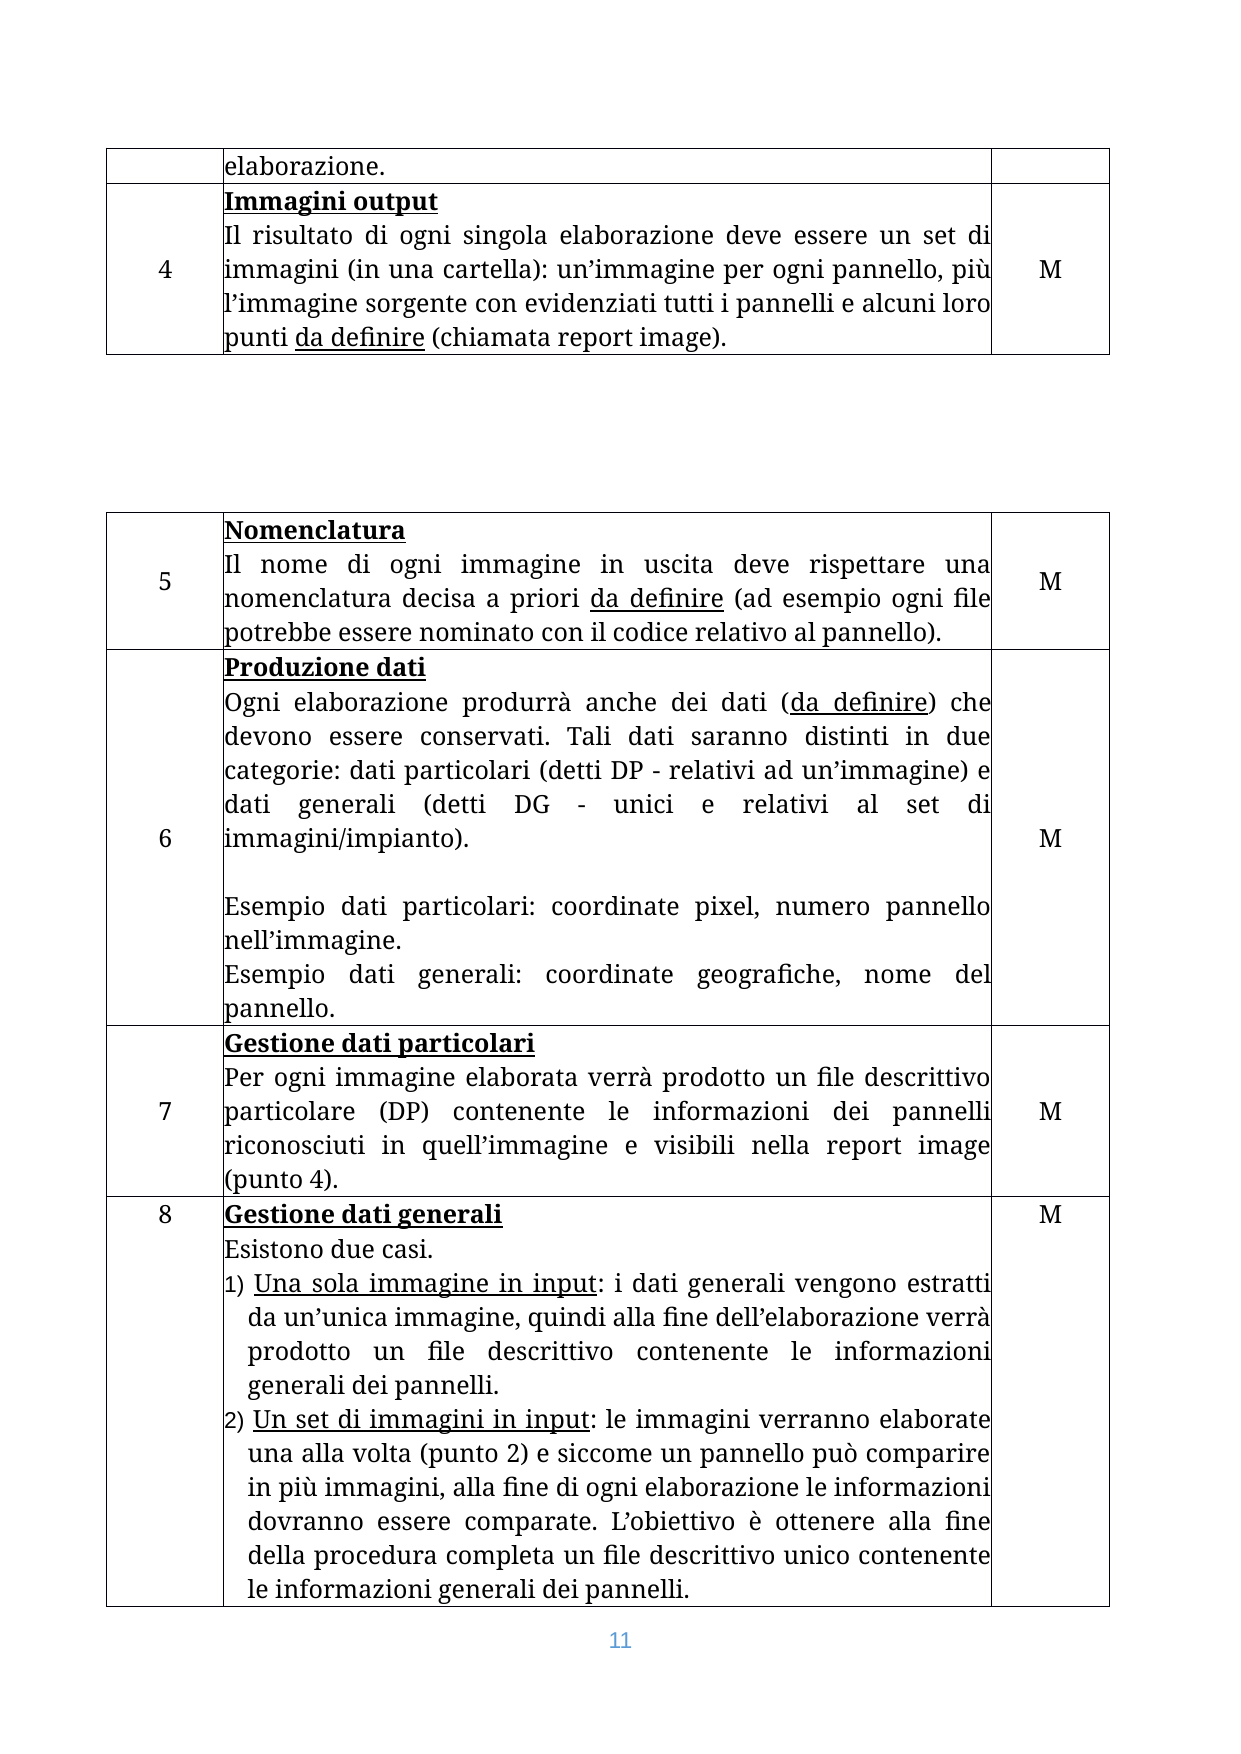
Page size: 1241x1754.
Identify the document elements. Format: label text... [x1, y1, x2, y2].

table_cell M [992, 1197, 1109, 1606]
table_cell Gestione dati particolari Per ogni immagine elaborata verrà prodotto un file descrittivo particolare (DP) contenente le informazioni dei pannelli riconosciuti in quell’immagine e visibili nella report image (punto 4). [224, 1026, 991, 1196]
table_cell Produzione dati Ogni elaborazione produrrà anche dei dati (da definire) che devono essere conservati. Tali dati saranno distinti in due categorie: dati particolari (detti DP - relativi ad un’immagine) e dati generali (detti DG - unici e relativi al set di immagini/impianto). Esempio dati particolari: coordinate pixel, numero pannello nell’immagine. Esempio dati generali: coordinate geografiche, nome del pannello. [224, 650, 991, 1025]
table_cell Immagini output Il risultato di ogni singola elaborazione deve essere un set di immagini (in una cartella): un’immagine per ogni pannello, più l’immagine sorgente con evidenziati tutti i pannelli e alcuni loro punti da definire (chiamata report image). [224, 184, 991, 354]
table_cell M [992, 1026, 1109, 1196]
table_cell 7 [107, 1026, 223, 1196]
table_header 5 [107, 513, 223, 649]
table_cell M [992, 650, 1109, 1025]
table_cell M [992, 184, 1109, 354]
table_cell [992, 149, 1109, 183]
table_cell 6 [107, 650, 223, 1025]
table_cell 4 [107, 184, 223, 354]
table_cell 8 [107, 1197, 223, 1606]
table_cell Gestione dati generali Esistono due casi. Una sola immagine in input: i dati generali vengono estratti da un’unica immagine, quindi alla fine dell’elaborazione verrà prodotto un file descrittivo contenente le informazioni generali dei pannelli. Un set di immagini in input: le immagini verranno elaborate una alla volta (punto 2) e siccome un pannello può comparire in più immagini, alla fine di ogni elaborazione le informazioni dovranno essere comparate. L’obiettivo è ottenere alla fine della procedura completa un file descrittivo unico contenente le informazioni generali dei pannelli. [224, 1197, 991, 1606]
table_header Nomenclatura Il nome di ogni immagine in uscita deve rispettare una nomenclatura decisa a priori da definire (ad esempio ogni file potrebbe essere nominato con il codice relativo al pannello). [224, 513, 991, 649]
table_cell [107, 149, 223, 183]
table_cell elaborazione. [224, 149, 991, 183]
table_header M [992, 513, 1109, 649]
